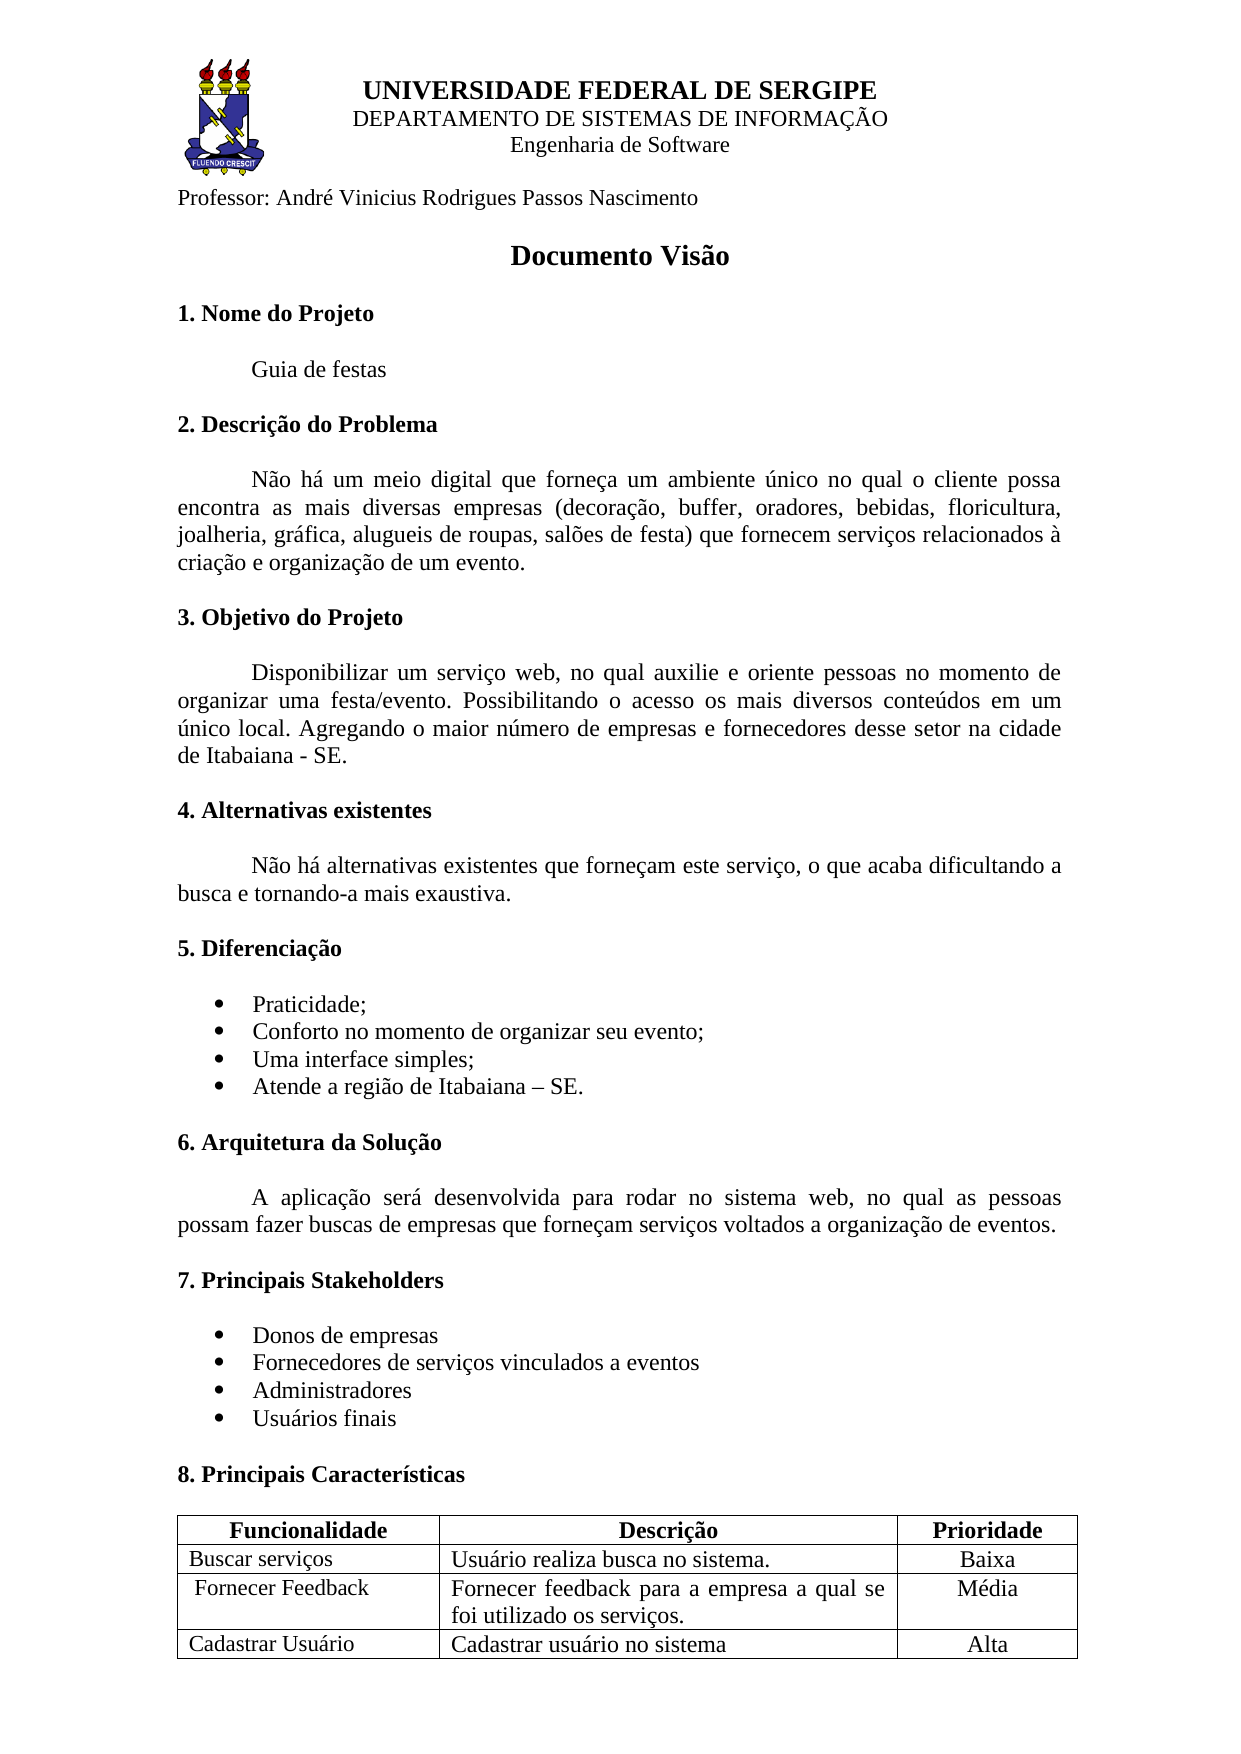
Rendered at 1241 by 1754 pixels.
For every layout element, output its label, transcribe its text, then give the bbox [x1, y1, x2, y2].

table_cell Fornecer Feedback [178, 1574, 439, 1629]
table_header Prioridade [898, 1516, 1077, 1544]
text Guia de festas [177, 355, 1063, 382]
list Donos de empresas [215, 1321, 1063, 1348]
text 5. Diferenciação [177, 934, 1063, 962]
text 4. Alternativas existentes [177, 796, 1063, 824]
table_header Descrição [440, 1516, 897, 1544]
list Atende a região de Itabaiana – SE. [215, 1072, 1063, 1100]
list Uma interface simples; [215, 1045, 1063, 1072]
list Praticidade; [215, 989, 1063, 1017]
text Disponibilizar um serviço web, no qual auxilie e oriente pessoas no momento de organizar uma festa/evento. Possibilitando o acesso os mais diversos conteúdos em um único local. Agregando o maior número de empresas e fornecedores desse setor na cidade de Itabaiana - SE. [177, 658, 1063, 769]
table_cell Buscar serviços [178, 1545, 439, 1572]
text 2. Descrição do Problema [177, 410, 1063, 437]
table_cell Cadastrar Usuário [178, 1630, 439, 1657]
table_cell Alta [898, 1630, 1077, 1657]
text 3. Objetivo do Projeto [177, 603, 1063, 631]
table_cell Baixa [898, 1545, 1077, 1572]
text A aplicação será desenvolvida para rodar no sistema web, no qual as pessoas possam fazer buscas de empresas que forneçam serviços voltados a organização de eventos. [177, 1183, 1063, 1238]
list Fornecedores de serviços vinculados a eventos [215, 1348, 1063, 1376]
list Administradores [215, 1376, 1063, 1404]
text 8. Principais Características [177, 1460, 1063, 1488]
text 1. Nome do Projeto [177, 299, 1063, 327]
table_cell Média [898, 1574, 1077, 1629]
table_cell Usuário realiza busca no sistema. [440, 1545, 897, 1572]
text 6. Arquitetura da Solução [177, 1128, 1063, 1155]
list Conforto no momento de organizar seu evento; [215, 1017, 1063, 1045]
text Documento Visão [177, 238, 1063, 272]
text Não há um meio digital que forneça um ambiente único no qual o cliente possa encontra as mais diversas empresas (decoração, buffer, oradores, bebidas, floricultura, joalheria, gráfica, alugueis de roupas, salões de festa) que fornecem serviços relacionados à criação e organização de um evento. [177, 465, 1063, 576]
table_cell Fornecer feedback para a empresa a qual se foi utilizado os serviços. [440, 1574, 897, 1629]
table_header Funcionalidade [178, 1516, 439, 1544]
text 7. Principais Stakeholders [177, 1266, 1063, 1293]
table_cell Cadastrar usuário no sistema [440, 1630, 897, 1657]
list Usuários finais [215, 1404, 1063, 1431]
text Não há alternativas existentes que forneçam este serviço, o que acaba dificultando a busca e tornando-a mais exaustiva. [177, 852, 1063, 907]
